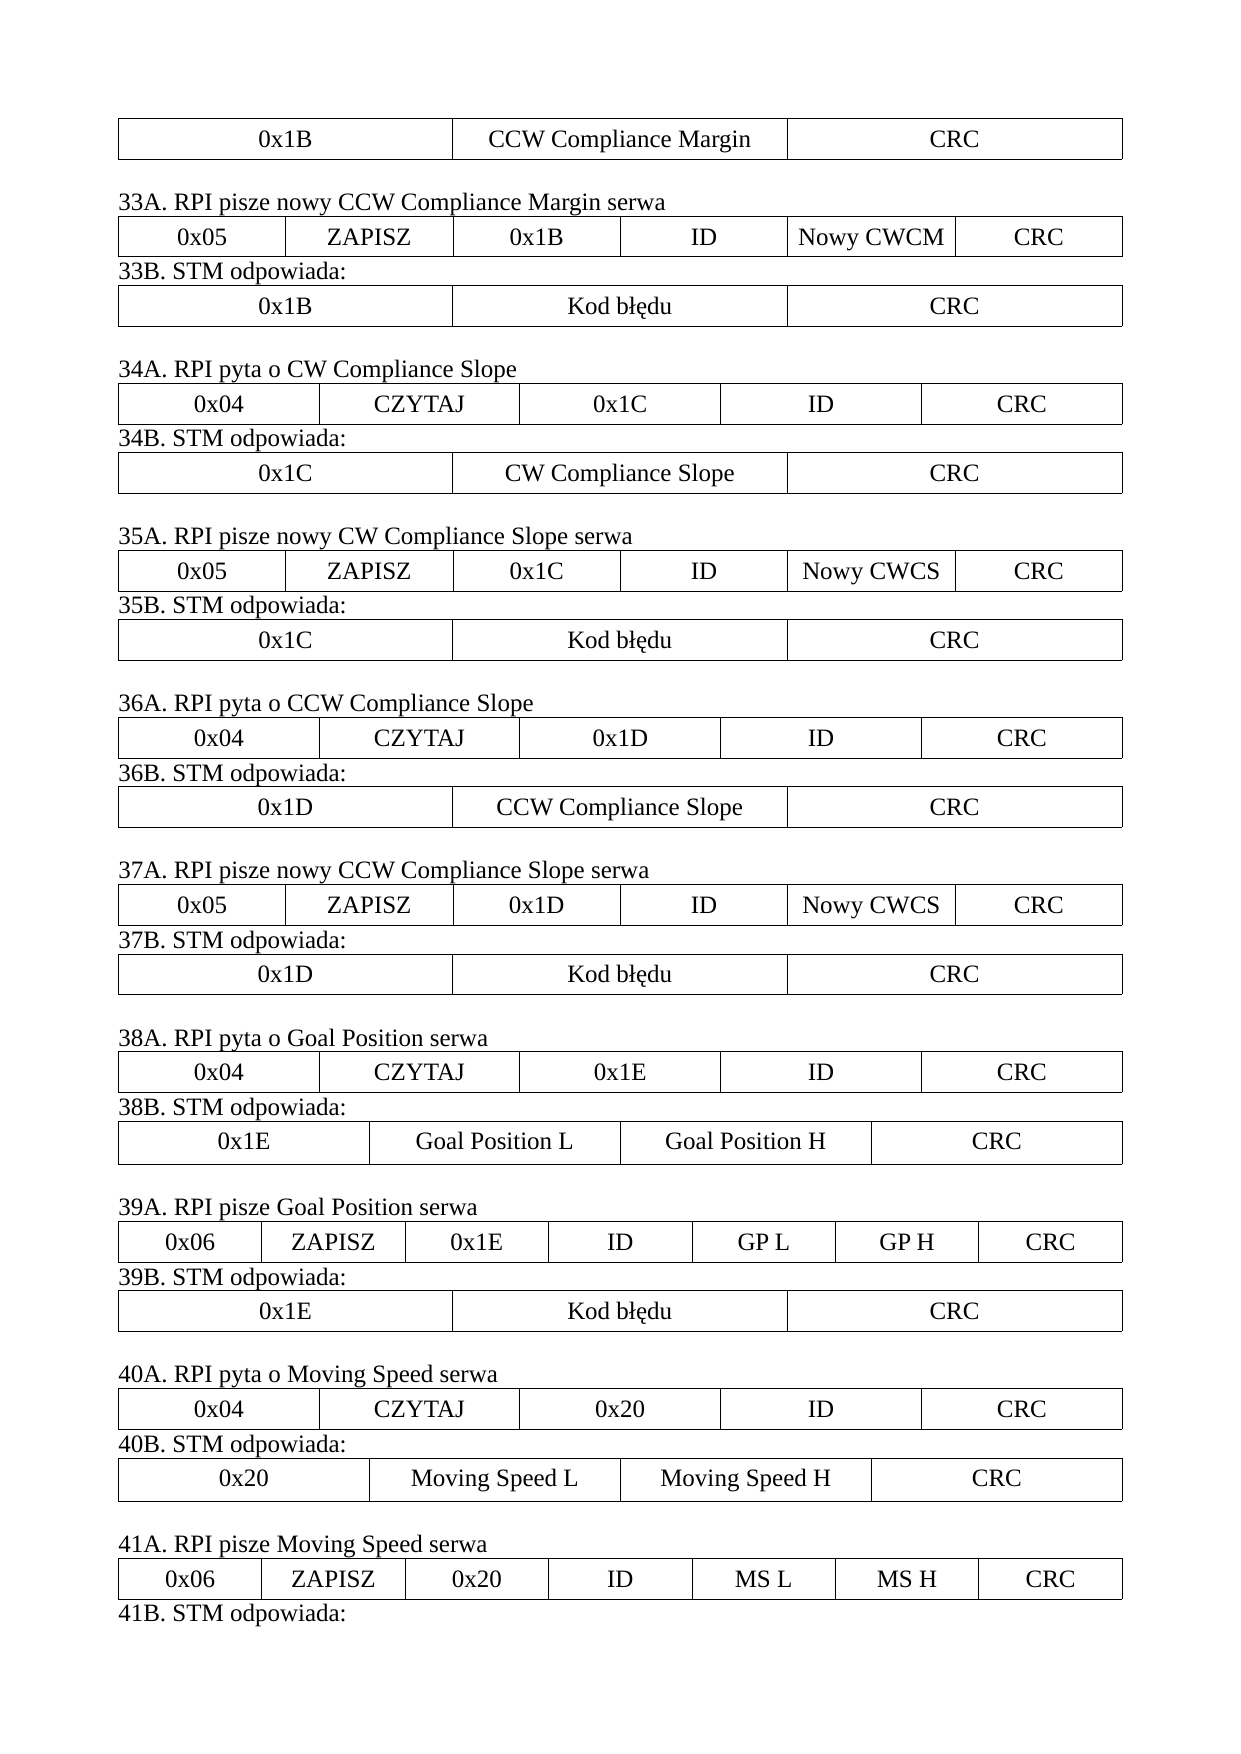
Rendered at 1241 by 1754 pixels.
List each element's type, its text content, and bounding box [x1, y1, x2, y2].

table_header Goal Position L [370, 1122, 620, 1164]
text 39A. RPI pisze Goal Position serwa [118, 1192, 1122, 1221]
table_header CCW Compliance Margin [453, 119, 787, 158]
text 36A. RPI pyta o CCW Compliance Slope [118, 688, 1122, 717]
table_header 0x1C [454, 551, 620, 591]
table_header Moving Speed L [370, 1459, 620, 1501]
table_header Nowy CWCS [788, 551, 955, 591]
table_header CRC [788, 453, 1122, 493]
text 37B. STM odpowiada: [118, 926, 1122, 953]
table_header ID [549, 1559, 692, 1598]
table_header CRC [956, 551, 1122, 591]
table_header CRC [788, 119, 1122, 158]
table_header Goal Position H [621, 1122, 871, 1164]
table_header Nowy CWCS [788, 885, 955, 925]
table_header ID [721, 718, 921, 758]
table_header CRC [922, 718, 1122, 758]
table_header 0x04 [119, 718, 319, 758]
text 33A. RPI pisze nowy CCW Compliance Margin serwa [118, 187, 1122, 216]
table_header ID [621, 885, 787, 925]
table_header CRC [979, 1222, 1122, 1262]
text 39B. STM odpowiada: [118, 1263, 1122, 1290]
table_header CRC [979, 1559, 1122, 1598]
table_header 0x04 [119, 384, 319, 423]
table_header ZAPISZ [286, 885, 453, 925]
table_header 0x20 [406, 1559, 548, 1598]
table_header GP H [836, 1222, 978, 1262]
table_header 0x05 [119, 217, 285, 256]
table_header 0x1C [520, 384, 720, 423]
text 34B. STM odpowiada: [118, 425, 1122, 452]
text 41A. RPI pisze Moving Speed serwa [118, 1529, 1122, 1558]
table_header CW Compliance Slope [453, 453, 787, 493]
table_header MS H [836, 1559, 978, 1598]
table_header 0x05 [119, 885, 285, 925]
text 36B. STM odpowiada: [118, 759, 1122, 786]
table_header CCW Compliance Slope [453, 787, 787, 827]
table_header 0x06 [119, 1222, 261, 1262]
table_header Kod błędu [453, 620, 787, 660]
table_header GP L [693, 1222, 835, 1262]
table_header CZYTAJ [320, 718, 519, 758]
text 35B. STM odpowiada: [118, 592, 1122, 619]
table_header 0x1E [119, 1291, 452, 1331]
table_header 0x1D [454, 885, 620, 925]
table_header Kod błędu [453, 286, 787, 326]
table_header CRC [872, 1122, 1122, 1164]
table_header 0x1B [119, 286, 452, 326]
table_header ZAPISZ [286, 217, 453, 256]
table_header CRC [922, 1052, 1122, 1092]
table_header ZAPISZ [262, 1559, 405, 1598]
table_header ID [721, 1389, 921, 1429]
table_header 0x04 [119, 1389, 319, 1429]
text 41B. STM odpowiada: [118, 1600, 1122, 1627]
table_header CRC [788, 787, 1122, 827]
table_header 0x20 [520, 1389, 720, 1429]
table_header 0x1D [119, 787, 452, 827]
table_header CRC [872, 1459, 1122, 1501]
text 40B. STM odpowiada: [118, 1430, 1122, 1457]
table_header 0x05 [119, 551, 285, 591]
table_header 0x1E [520, 1052, 720, 1092]
table_header 0x1C [119, 620, 452, 660]
table_header CRC [922, 1389, 1122, 1429]
table_header ID [621, 551, 787, 591]
text 34A. RPI pyta o CW Compliance Slope [118, 354, 1122, 383]
text 38A. RPI pyta o Goal Position serwa [118, 1023, 1122, 1051]
table_header CRC [922, 384, 1122, 423]
table_header CRC [788, 286, 1122, 326]
table_header ID [621, 217, 787, 256]
table_header 0x1B [454, 217, 620, 256]
table_header CZYTAJ [320, 384, 519, 423]
table_header Moving Speed H [621, 1459, 871, 1501]
table_header 0x1D [119, 955, 452, 994]
table_header 0x1E [406, 1222, 548, 1262]
table_header 0x06 [119, 1559, 261, 1598]
table_header ID [721, 1052, 921, 1092]
table_header CZYTAJ [320, 1052, 519, 1092]
table_header ID [549, 1222, 692, 1262]
table_header MS L [693, 1559, 835, 1598]
text 38B. STM odpowiada: [118, 1093, 1122, 1121]
table_header 0x20 [119, 1459, 369, 1501]
table_header CRC [956, 885, 1122, 925]
text 33B. STM odpowiada: [118, 257, 1122, 285]
table_header 0x04 [119, 1052, 319, 1092]
table_header 0x1B [119, 119, 452, 158]
text 35A. RPI pisze nowy CW Compliance Slope serwa [118, 521, 1122, 550]
table_header 0x1E [119, 1122, 369, 1164]
table_header ID [721, 384, 921, 423]
text 37A. RPI pisze nowy CCW Compliance Slope serwa [118, 856, 1122, 884]
table_header CRC [788, 1291, 1122, 1331]
table_header CRC [788, 620, 1122, 660]
table_header Nowy CWCM [788, 217, 955, 256]
table_header 0x1D [520, 718, 720, 758]
table_header CRC [788, 955, 1122, 994]
table_header ZAPISZ [262, 1222, 405, 1262]
table_header CZYTAJ [320, 1389, 519, 1429]
table_header CRC [956, 217, 1122, 256]
text 40A. RPI pyta o Moving Speed serwa [118, 1359, 1122, 1388]
table_header ZAPISZ [286, 551, 453, 591]
table_header Kod błędu [453, 1291, 787, 1331]
table_header 0x1C [119, 453, 452, 493]
table_header Kod błędu [453, 955, 787, 994]
